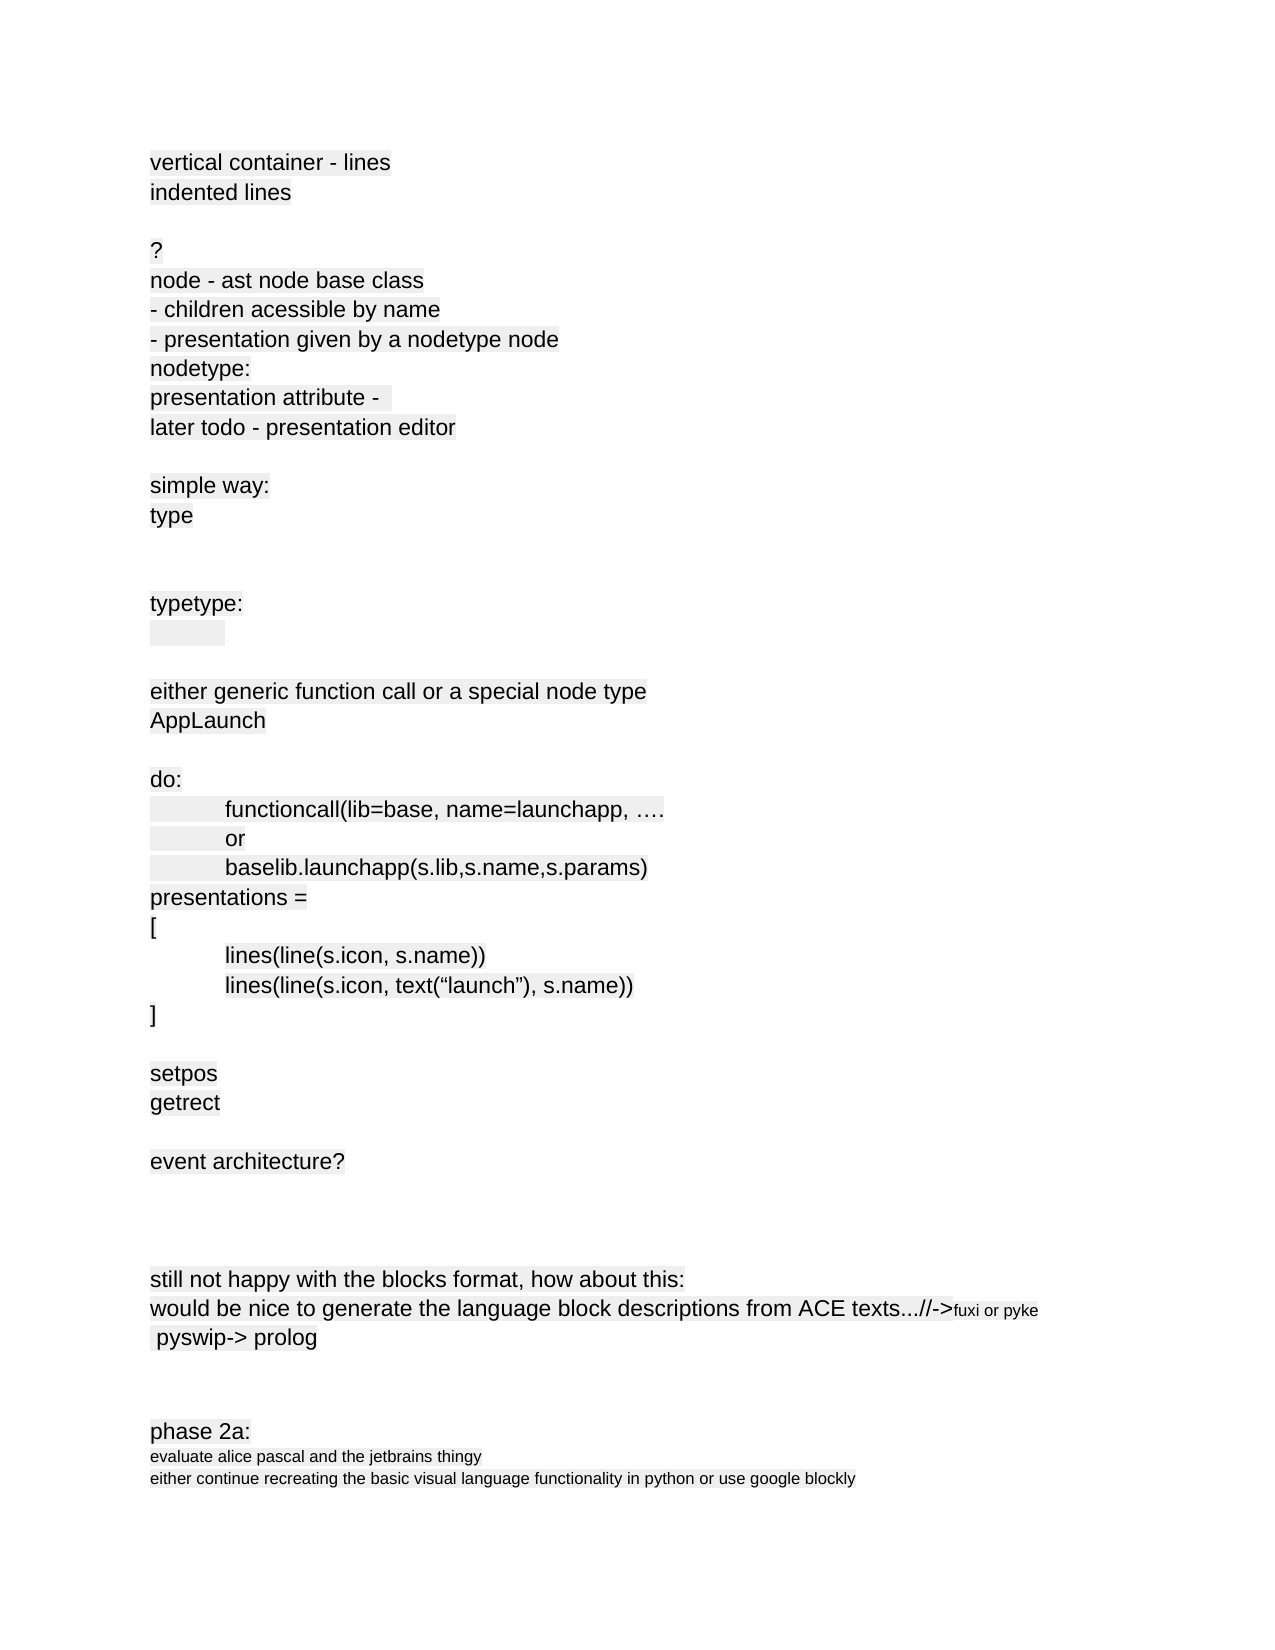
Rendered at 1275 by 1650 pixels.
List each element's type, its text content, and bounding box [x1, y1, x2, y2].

text event architecture? [150, 1149, 1125, 1174]
text or [150, 826, 1125, 851]
text AppLaunch [150, 708, 1125, 734]
text indented lines [150, 179, 1125, 205]
text ] [150, 1002, 1125, 1027]
text vertical container - lines [150, 150, 1125, 176]
text lines(line(s.icon, s.name)) [150, 943, 1125, 969]
text lines(line(s.icon, text(“launch”), s.name)) [150, 972, 1125, 998]
text either continue recreating the basic visual language functionality in python or use google blockly [150, 1469, 1125, 1488]
text evaluate alice pascal and the jetbrains thingy [150, 1448, 1125, 1466]
text - presentation given by a nodetype node [150, 326, 1125, 352]
text getrect [150, 1090, 1125, 1116]
text type [150, 502, 1125, 528]
text presentation attribute - [150, 385, 1125, 411]
text setpos [150, 1061, 1125, 1086]
text baselib.launchapp(s.lib,s.name,s.params) [150, 855, 1125, 881]
text node - ast node base class [150, 267, 1125, 293]
text nodetype: [150, 356, 1125, 381]
text later todo - presentation editor [150, 414, 1125, 440]
text ? [150, 238, 1125, 264]
text functioncall(lib=base, name=launchapp, …. [150, 796, 1125, 822]
text do: [150, 767, 1125, 792]
text presentations = [150, 884, 1125, 910]
text would be nice to generate the language block descriptions from ACE texts...//->fuxi or pyke [150, 1296, 1125, 1321]
text typetype: [150, 591, 1125, 616]
text pyswip-> prolog [150, 1325, 1125, 1351]
text still not happy with the blocks format, how about this: [150, 1266, 1125, 1292]
text [ [150, 914, 1125, 939]
text either generic function call or a special node type [150, 679, 1125, 704]
text phase 2a: [150, 1418, 1125, 1444]
text simple way: [150, 473, 1125, 499]
text - children acessible by name [150, 297, 1125, 322]
